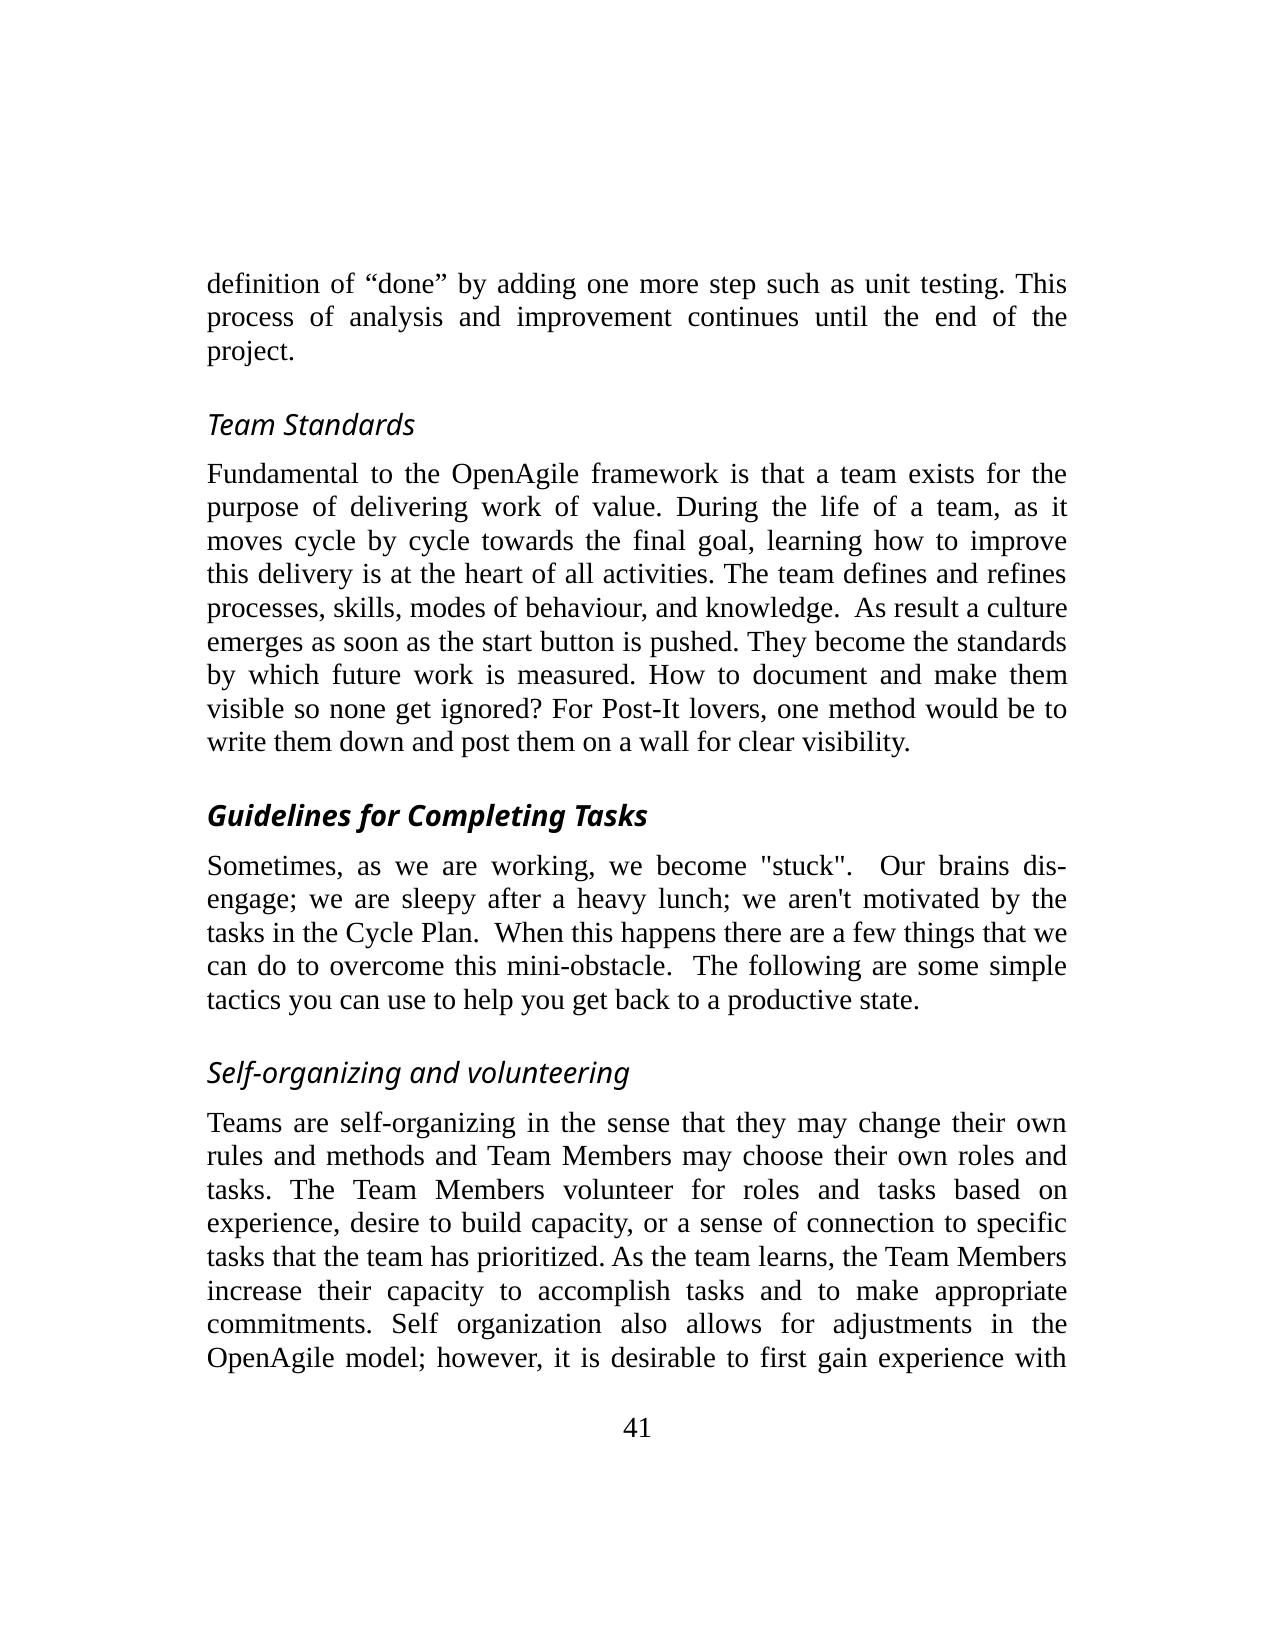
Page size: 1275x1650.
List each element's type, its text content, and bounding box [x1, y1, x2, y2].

text Fundamental to the OpenAgile framework is that a team exists for the purpose of delivering work of value. During the life of a team, as it moves cycle by cycle towards the final goal, learning how to improve this delivery is at the heart of all activities. The team defines and refines processes, skills, modes of behaviour, and knowledge. As result a culture emerges as soon as the start button is pushed. They become the standards by which future work is measured. How to document and make them visible so none get ignored? For Post-It lovers, one method would be to write them down and post them on a wall for clear visibility. [207, 456, 1068, 758]
text Sometimes, as we are working, we become "stuck". Our brains dis-engage; we are sleepy after a heavy lunch; we aren't motivated by the tasks in the Cycle Plan. When this happens there are a few things that we can do to overcome this mini-obstacle. The following are some simple tactics you can use to help you get back to a productive state. [207, 848, 1068, 1015]
subtitle Self-organizing and volunteering [207, 1053, 1068, 1092]
text Teams are self-organizing in the sense that they may change their own rules and methods and Team Members may choose their own roles and tasks. The Team Members volunteer for roles and tasks based on experience, desire to build capacity, or a sense of connection to specific tasks that the team has prioritized. As the team learns, the Team Members increase their capacity to accomplish tasks and to make appropriate commitments. Self organization also allows for adjustments in the OpenAgile model; however, it is desirable to first gain experience with [207, 1105, 1068, 1373]
text definition of “done” by adding one more step such as unit testing. This process of analysis and improvement continues until the end of the project. [207, 266, 1068, 366]
subtitle Team Standards [207, 404, 1068, 443]
subtitle Guidelines for Completing Tasks [207, 795, 1068, 835]
